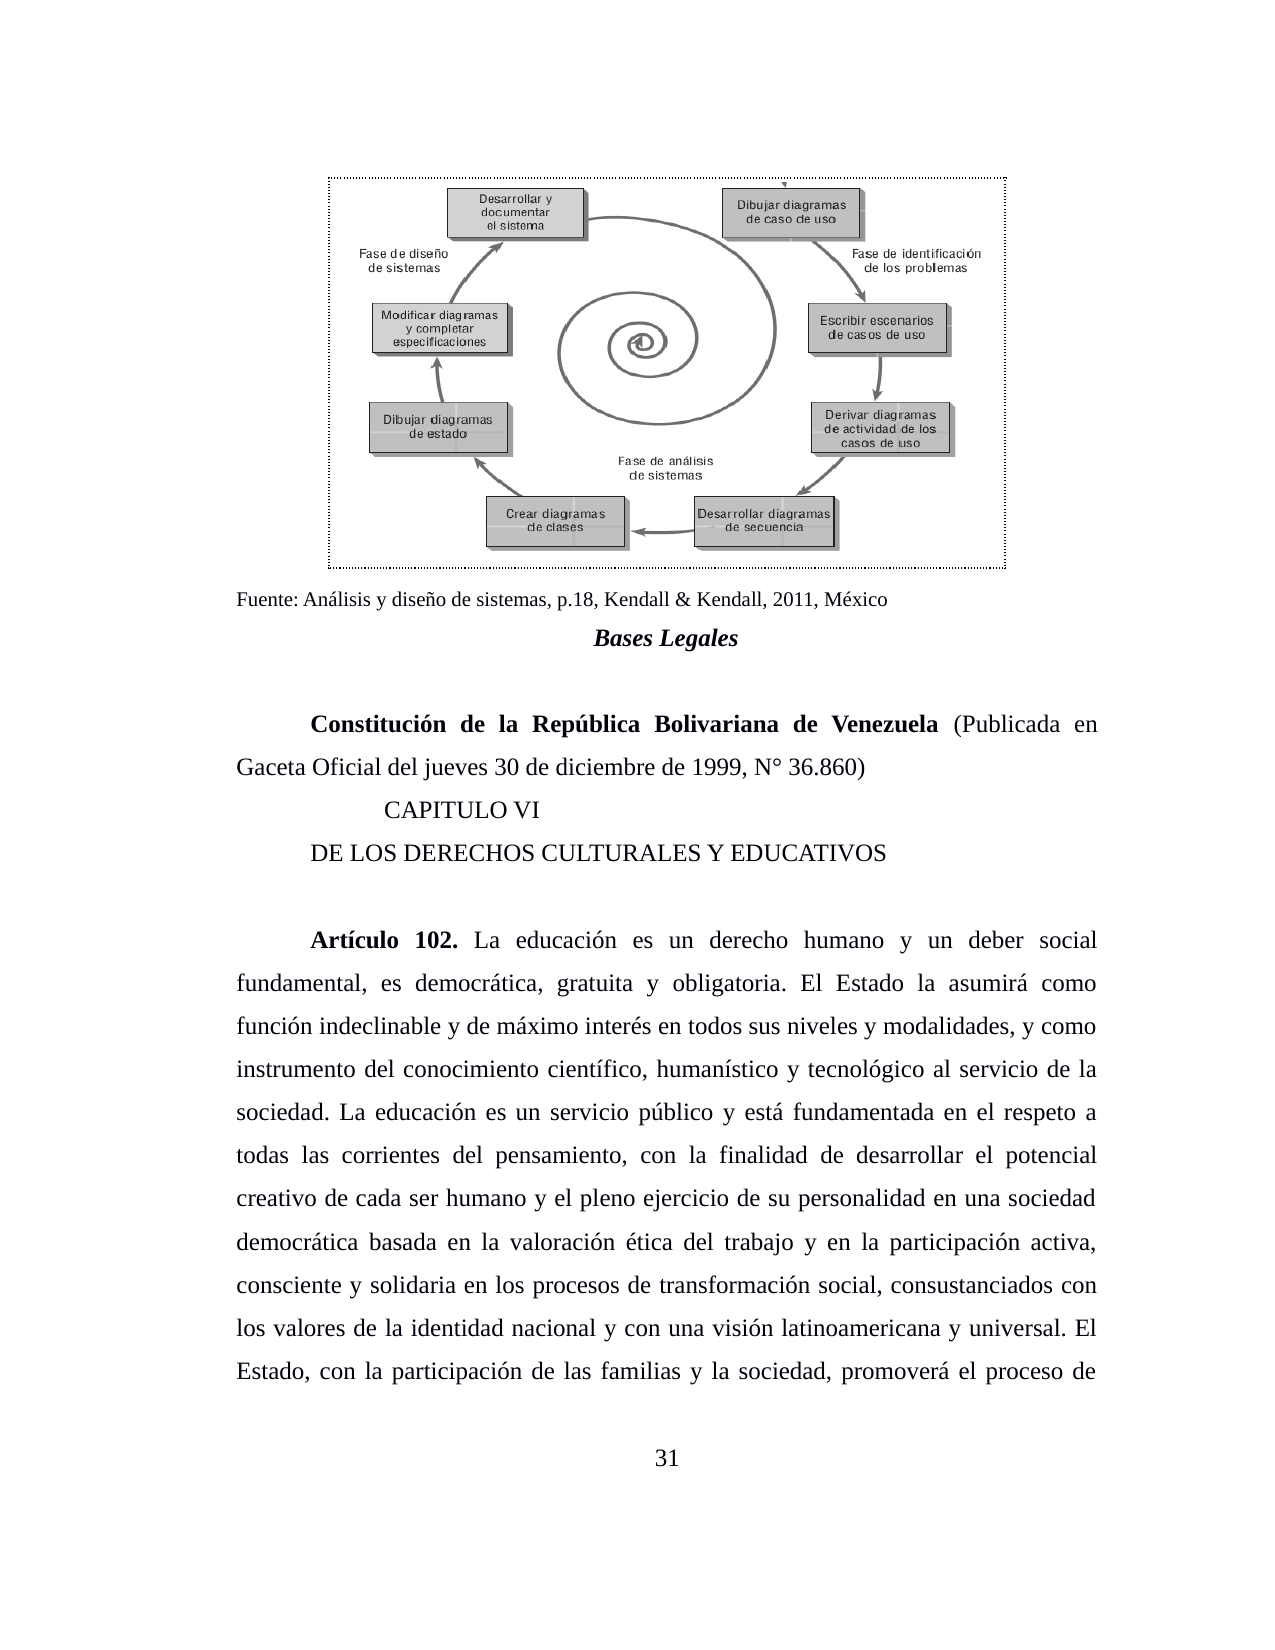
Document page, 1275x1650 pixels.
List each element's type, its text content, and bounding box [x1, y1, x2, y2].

subtitle Bases Legales [236, 623, 1098, 652]
text CAPITULO VI [236, 795, 1098, 824]
picture [332, 182, 1002, 564]
text Artículo 102. La educación es un derecho humano y un deber social fundamental, es democrática, gratuita y obligatoria. El Estado la asumirá como función indeclinable y de máximo interés en todos sus niveles y modalidades, y como instrumento del conocimiento científico, humanístico y tecnológico al servicio de la sociedad. La educación es un servicio público y está fundamentada en el respeto a todas las corrientes del pensamiento, con la finalidad de desarrollar el potencial creativo de cada ser humano y el pleno ejercicio de su personalidad en una sociedad democrática basada en la valoración ética del trabajo y en la participación activa, consciente y solidaria en los procesos de transformación social, consustanciados con los valores de la identidad nacional y con una visión latinoamericana y universal. El Estado, con la participación de las familias y la sociedad, promoverá el proceso de [236, 925, 1098, 1385]
text Fuente: Análisis y diseño de sistemas, p.18, Kendall & Kendall, 2011, México [236, 587, 1098, 611]
text DE LOS DERECHOS CULTURALES Y EDUCATIVOS [236, 838, 1098, 867]
text Constitución de la República Bolivariana de Venezuela (Publicada en Gaceta Oficial del jueves 30 de diciembre de 1999, N° 36.860) [236, 709, 1098, 781]
